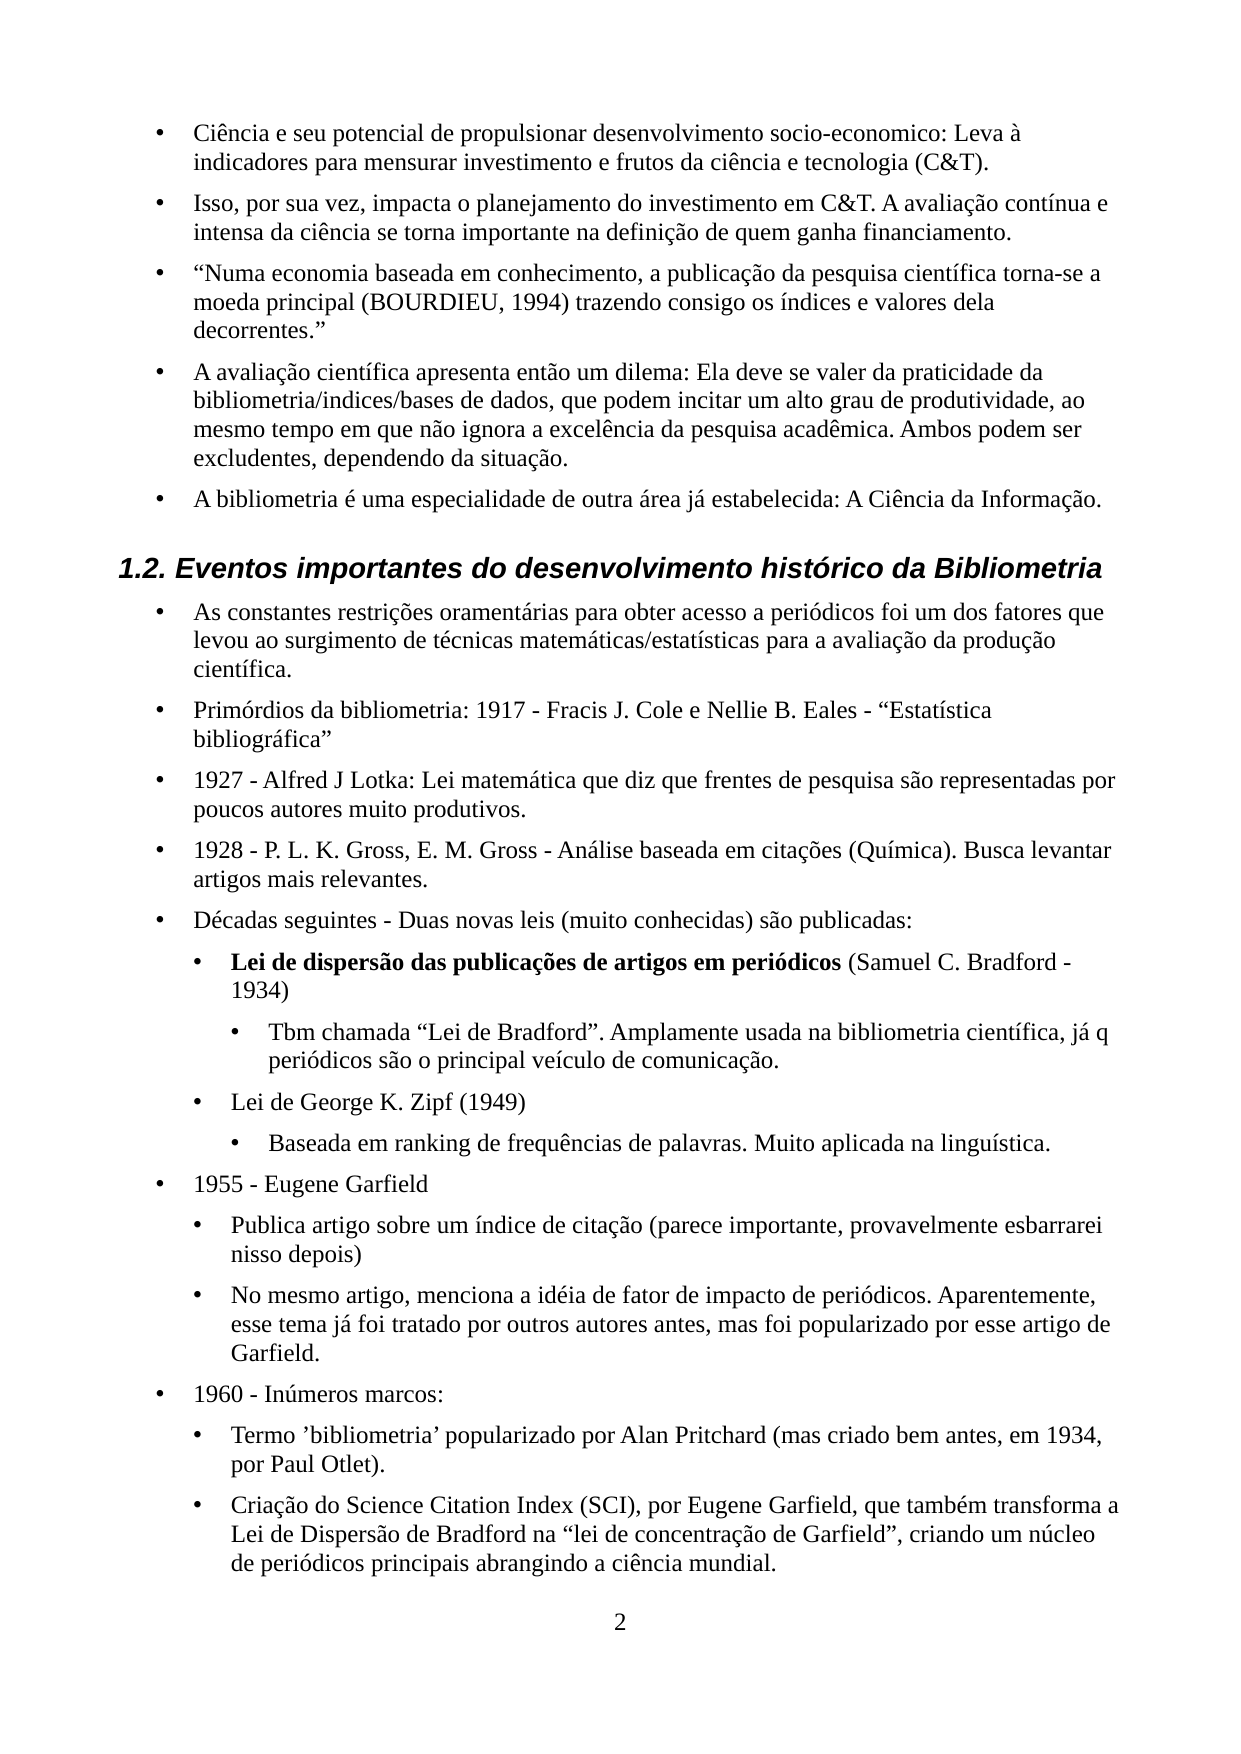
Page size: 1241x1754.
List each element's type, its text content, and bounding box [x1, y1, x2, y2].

list 1928 - P. L. K. Gross, E. M. Gross - Análise baseada em citações (Química). Busca levantar artigos mais relevantes. [156, 835, 1122, 893]
list Criação do Science Citation Index (SCI), por Eugene Garfield, que também transforma a Lei de Dispersão de Bradford na “lei de concentração de Garfield”, criando um núcleo de periódicos principais abrangindo a ciência mundial. [193, 1490, 1122, 1577]
list “Numa economia baseada em conhecimento, a publicação da pesquisa científica torna-se a moeda principal (BOURDIEU, 1994) trazendo consigo os índices e valores dela decorrentes.” [156, 258, 1122, 344]
list As constantes restrições oramentárias para obter acesso a periódicos foi um dos fatores que levou ao surgimento de técnicas matemáticas/estatísticas para a avaliação da produção científica. [156, 597, 1122, 683]
list A bibliometria é uma especialidade de outra área já estabelecida: A Ciência da Informação. [156, 484, 1122, 513]
list Publica artigo sobre um índice de citação (parece importante, provavelmente esbarrarei nisso depois) [193, 1210, 1122, 1268]
list Tbm chamada “Lei de Bradford”. Amplamente usada na bibliometria científica, já q periódicos são o principal veículo de comunicação. [231, 1017, 1122, 1074]
list Termo ’bibliometria’ popularizado por Alan Pritchard (mas criado bem antes, em 1934, por Paul Otlet). [193, 1420, 1122, 1478]
list Lei de George K. Zipf (1949) [193, 1087, 1122, 1115]
list Ciência e seu potencial de propulsionar desenvolvimento socio-economico: Leva à indicadores para mensurar investimento e frutos da ciência e tecnologia (C&T). [156, 118, 1122, 176]
list 1960 - Inúmeros marcos: [156, 1379, 1122, 1408]
list 1955 - Eugene Garfield [156, 1169, 1122, 1198]
list Primórdios da bibliometria: 1917 - Fracis J. Cole e Nellie B. Eales - “Estatística bibliográfica” [156, 695, 1122, 753]
list Baseada em ranking de frequências de palavras. Muito aplicada na linguística. [231, 1128, 1122, 1157]
list A avaliação científica apresenta então um dilema: Ela deve se valer da praticidade da bibliometria/indices/bases de dados, que podem incitar um alto grau de produtividade, ao mesmo tempo em que não ignora a excelência da pesquisa acadêmica. Ambos podem ser excludentes, dependendo da situação. [156, 357, 1122, 472]
list 1927 - Alfred J Lotka: Lei matemática que diz que frentes de pesquisa são representadas por poucos autores muito produtivos. [156, 765, 1122, 823]
list No mesmo artigo, menciona a idéia de fator de impacto de periódicos. Aparentemente, esse tema já foi tratado por outros autores antes, mas foi popularizado por esse artigo de Garfield. [193, 1280, 1122, 1367]
list Décadas seguintes - Duas novas leis (muito conhecidas) são publicadas: [156, 905, 1122, 934]
list Isso, por sua vez, impacta o planejamento do investimento em C&T. A avaliação contínua e intensa da ciência se torna importante na definição de quem ganha financiamento. [156, 188, 1122, 246]
list Lei de dispersão das publicações de artigos em periódicos (Samuel C. Bradford - 1934) [193, 947, 1122, 1004]
subtitle Eventos importantes do desenvolvimento histórico da Bibliometria [118, 551, 1122, 584]
